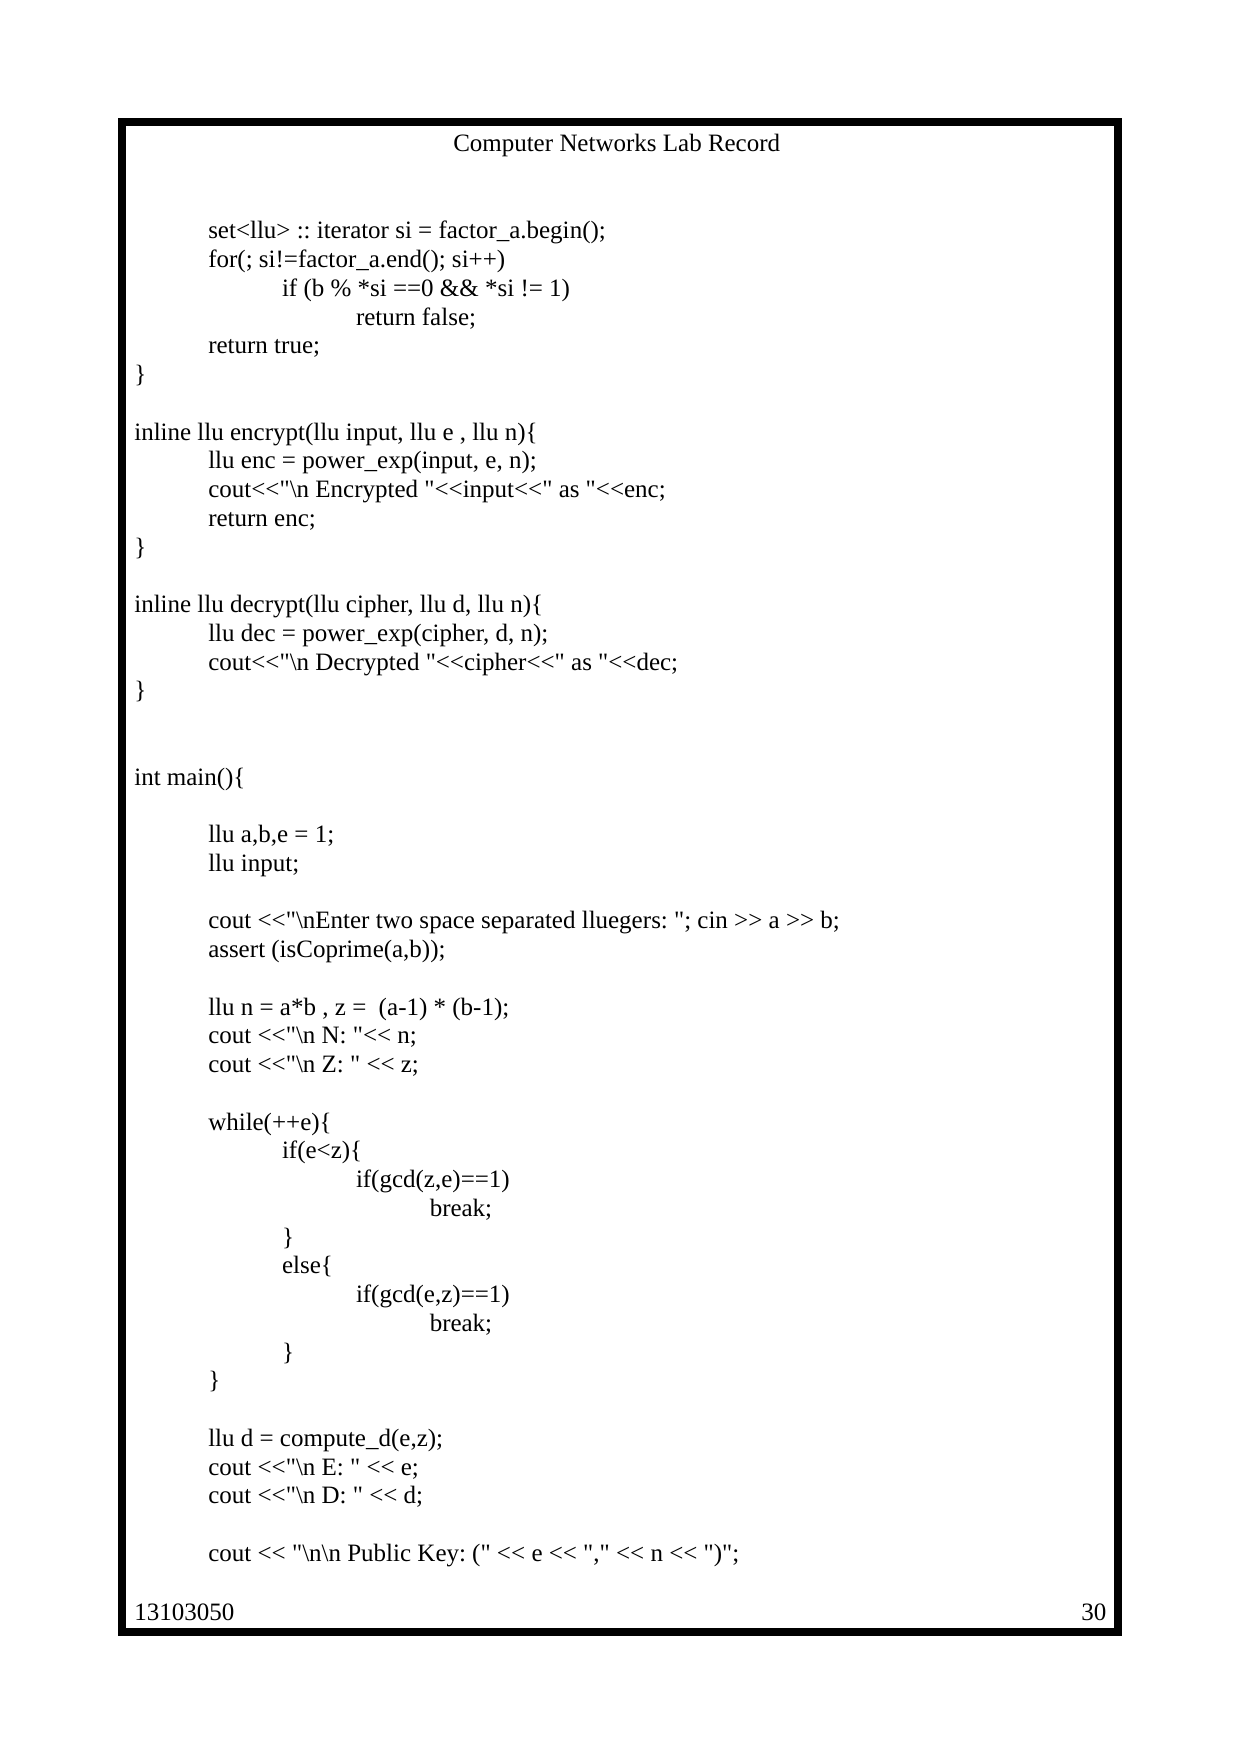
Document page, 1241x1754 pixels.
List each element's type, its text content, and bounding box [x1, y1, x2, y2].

text llu d = compute_d(e,z); [134, 1423, 1106, 1452]
text if(gcd(e,z)==1) [134, 1279, 1106, 1308]
text set<llu> :: iterator si = factor_a.begin(); [134, 215, 1106, 244]
text return enc; [134, 503, 1106, 532]
text inline llu decrypt(llu cipher, llu d, llu n){ [134, 589, 1106, 618]
text while(++e){ [134, 1107, 1106, 1135]
text assert (isCoprime(a,b)); [134, 934, 1106, 963]
text cout<<"\n Encrypted "<<input<<" as "<<enc; [134, 474, 1106, 503]
text } [134, 675, 1106, 704]
text cout <<"\n E: " << e; [134, 1452, 1106, 1480]
text else{ [134, 1250, 1106, 1279]
text llu a,b,e = 1; [134, 819, 1106, 848]
text return true; [134, 330, 1106, 359]
text inline llu encrypt(llu input, llu e , llu n){ [134, 417, 1106, 445]
text break; [134, 1193, 1106, 1222]
text break; [134, 1308, 1106, 1337]
text if(e<z){ [134, 1135, 1106, 1164]
text for(; si!=factor_a.end(); si++) [134, 244, 1106, 273]
text llu dec = power_exp(cipher, d, n); [134, 618, 1106, 647]
text if(gcd(z,e)==1) [134, 1164, 1106, 1193]
text llu enc = power_exp(input, e, n); [134, 445, 1106, 474]
text } [134, 1365, 1106, 1394]
text int main(){ [134, 762, 1106, 790]
text return false; [134, 302, 1106, 330]
text } [134, 1222, 1106, 1250]
text cout << "\n\n Public Key: (" << e << "," << n << ")"; [134, 1538, 1106, 1567]
text } [134, 359, 1106, 388]
text llu input; [134, 848, 1106, 877]
text llu n = a*b , z = (a-1) * (b-1); [134, 992, 1106, 1020]
text cout <<"\nEnter two space separated lluegers: "; cin >> a >> b; [134, 905, 1106, 934]
text cout <<"\n N: "<< n; [134, 1020, 1106, 1049]
text } [134, 532, 1106, 560]
text cout <<"\n Z: " << z; [134, 1049, 1106, 1078]
text cout<<"\n Decrypted "<<cipher<<" as "<<dec; [134, 647, 1106, 675]
text cout <<"\n D: " << d; [134, 1480, 1106, 1509]
text } [134, 1337, 1106, 1365]
text if (b % *si ==0 && *si != 1) [134, 273, 1106, 302]
